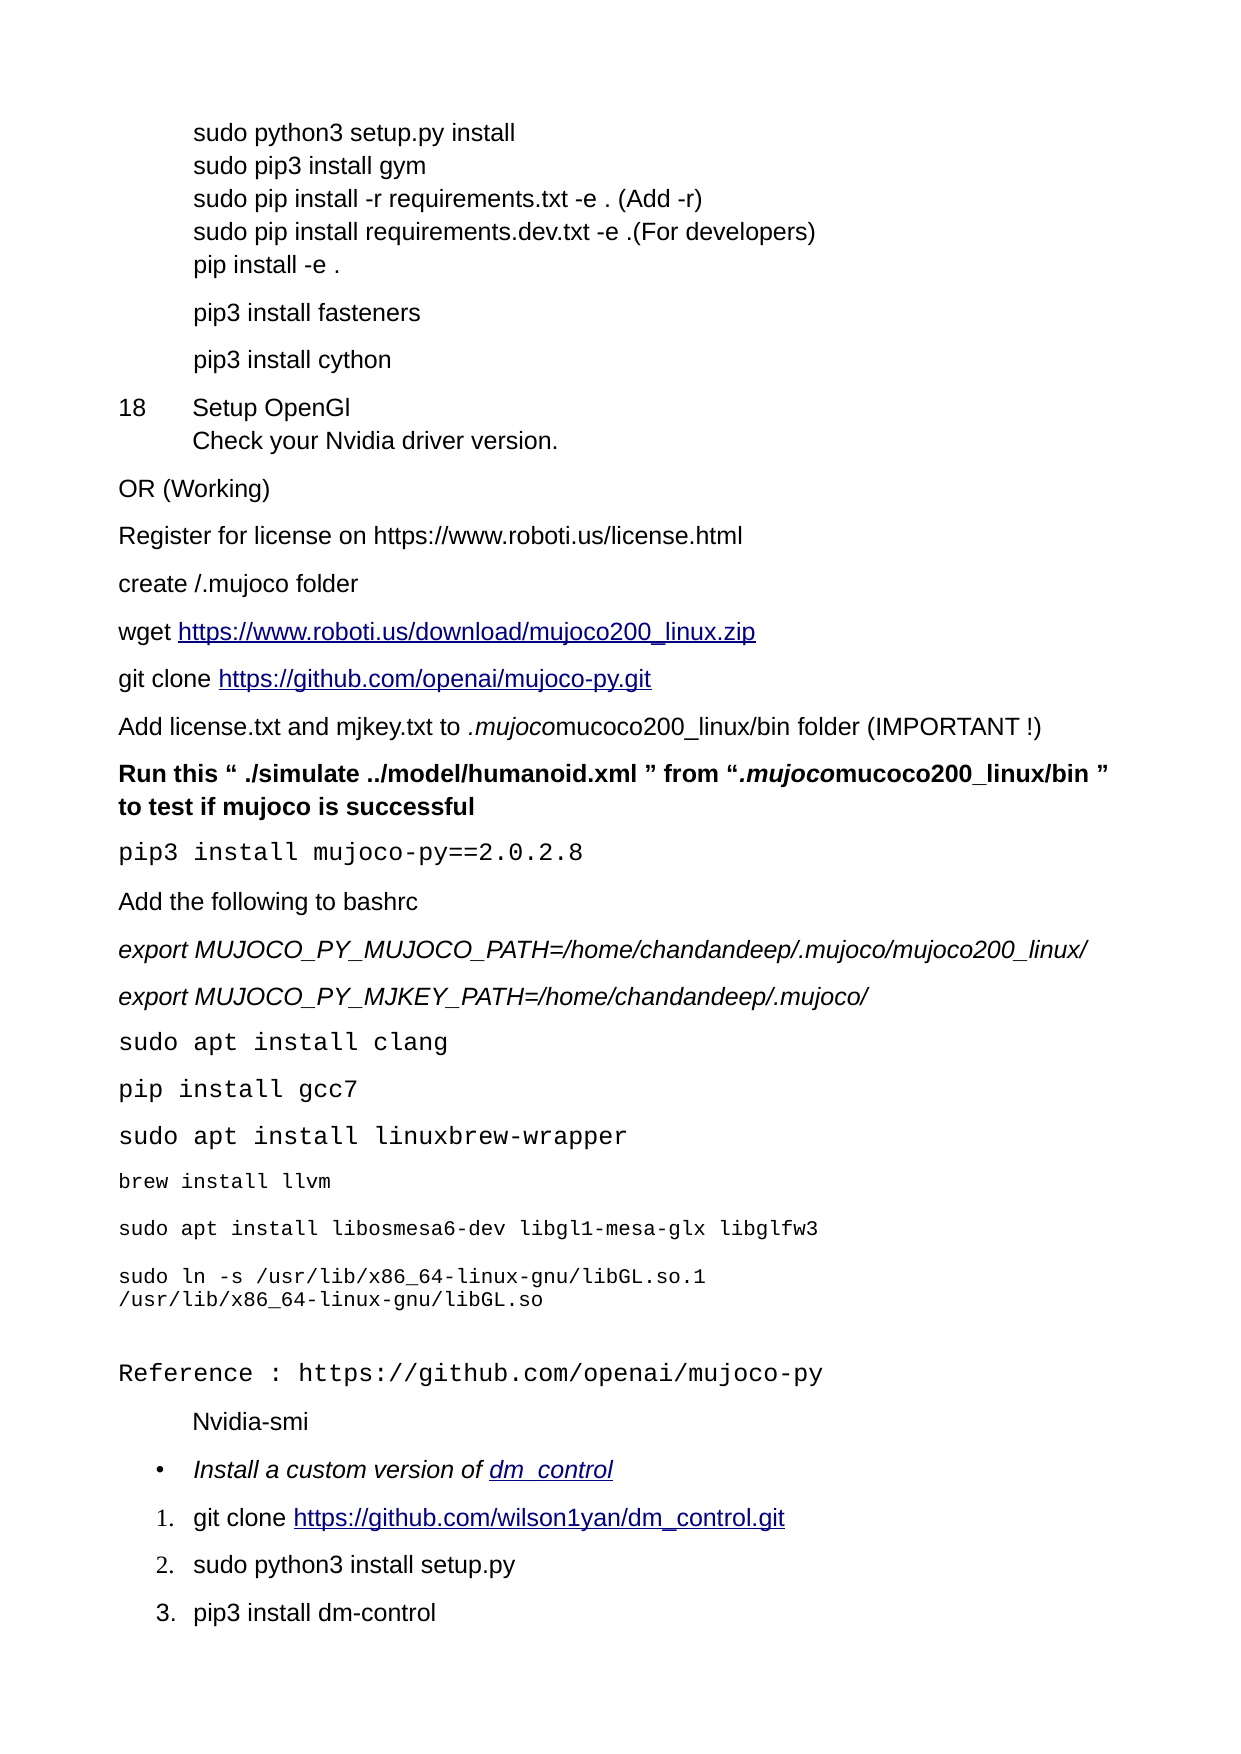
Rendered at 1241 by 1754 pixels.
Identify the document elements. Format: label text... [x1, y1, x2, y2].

list pip3 install fasteners [156, 298, 1122, 327]
text pip3 install mujoco-py==2.0.2.8 [118, 840, 1122, 868]
text sudo apt install clang [118, 1030, 1122, 1058]
text OR (Working) [118, 474, 1122, 502]
text export MUJOCO_PY_MUJOCO_PATH=/home/chandandeep/.mujoco/mujoco200_linux/ [118, 934, 1122, 963]
list pip3 install dm-control [156, 1598, 1122, 1627]
text Add license.txt and mjkey.txt to .mujocomucoco200_linux/bin folder (IMPORTANT !) [118, 712, 1122, 740]
text Add the following to bashrc [118, 887, 1122, 916]
list sudo python3 setup.py install sudo pip3 install gym sudo pip install -r requirements.txt -e . (Add -r) sudo pip install requirements.dev.txt -e .(For developers) pip install -e . [156, 118, 1122, 279]
text export MUJOCO_PY_MJKEY_PATH=/home/chandandeep/.mujoco/ [118, 982, 1122, 1011]
text pip install gcc7 [118, 1077, 1122, 1105]
text 18 Setup OpenGl Check your Nvidia driver version. [118, 393, 1122, 455]
text wget https://www.roboti.us/download/mujoco200_linux.zip [118, 616, 1122, 645]
text sudo ln -s /usr/lib/x86_64-linux-gnu/libGL.so.1 /usr/lib/x86_64-linux-gnu/libGL.so [118, 1266, 1122, 1313]
text Nvidia-smi [118, 1407, 1122, 1436]
text sudo apt install linuxbrew-wrapper [118, 1124, 1122, 1152]
list pip3 install cython [156, 345, 1122, 374]
list sudo python3 install setup.py [156, 1550, 1122, 1579]
text Run this “ ./simulate ../model/humanoid.xml ” from “.mujocomucoco200_linux/bin ” to test if mujoco is successful [118, 759, 1122, 821]
text brew install llvm [118, 1171, 1122, 1195]
list Install a custom version of dm_control [156, 1455, 1122, 1484]
text Register for license on https://www.roboti.us/license.html [118, 521, 1122, 550]
text git clone https://github.com/openai/mujoco-py.git [118, 664, 1122, 693]
text create /.mujoco folder [118, 569, 1122, 598]
text sudo apt install libosmesa6-dev libgl1-mesa-glx libglfw3 [118, 1218, 1122, 1242]
list git clone https://github.com/wilson1yan/dm_control.git [156, 1502, 1122, 1531]
text Reference : https://github.com/openai/mujoco-py [118, 1360, 1122, 1388]
